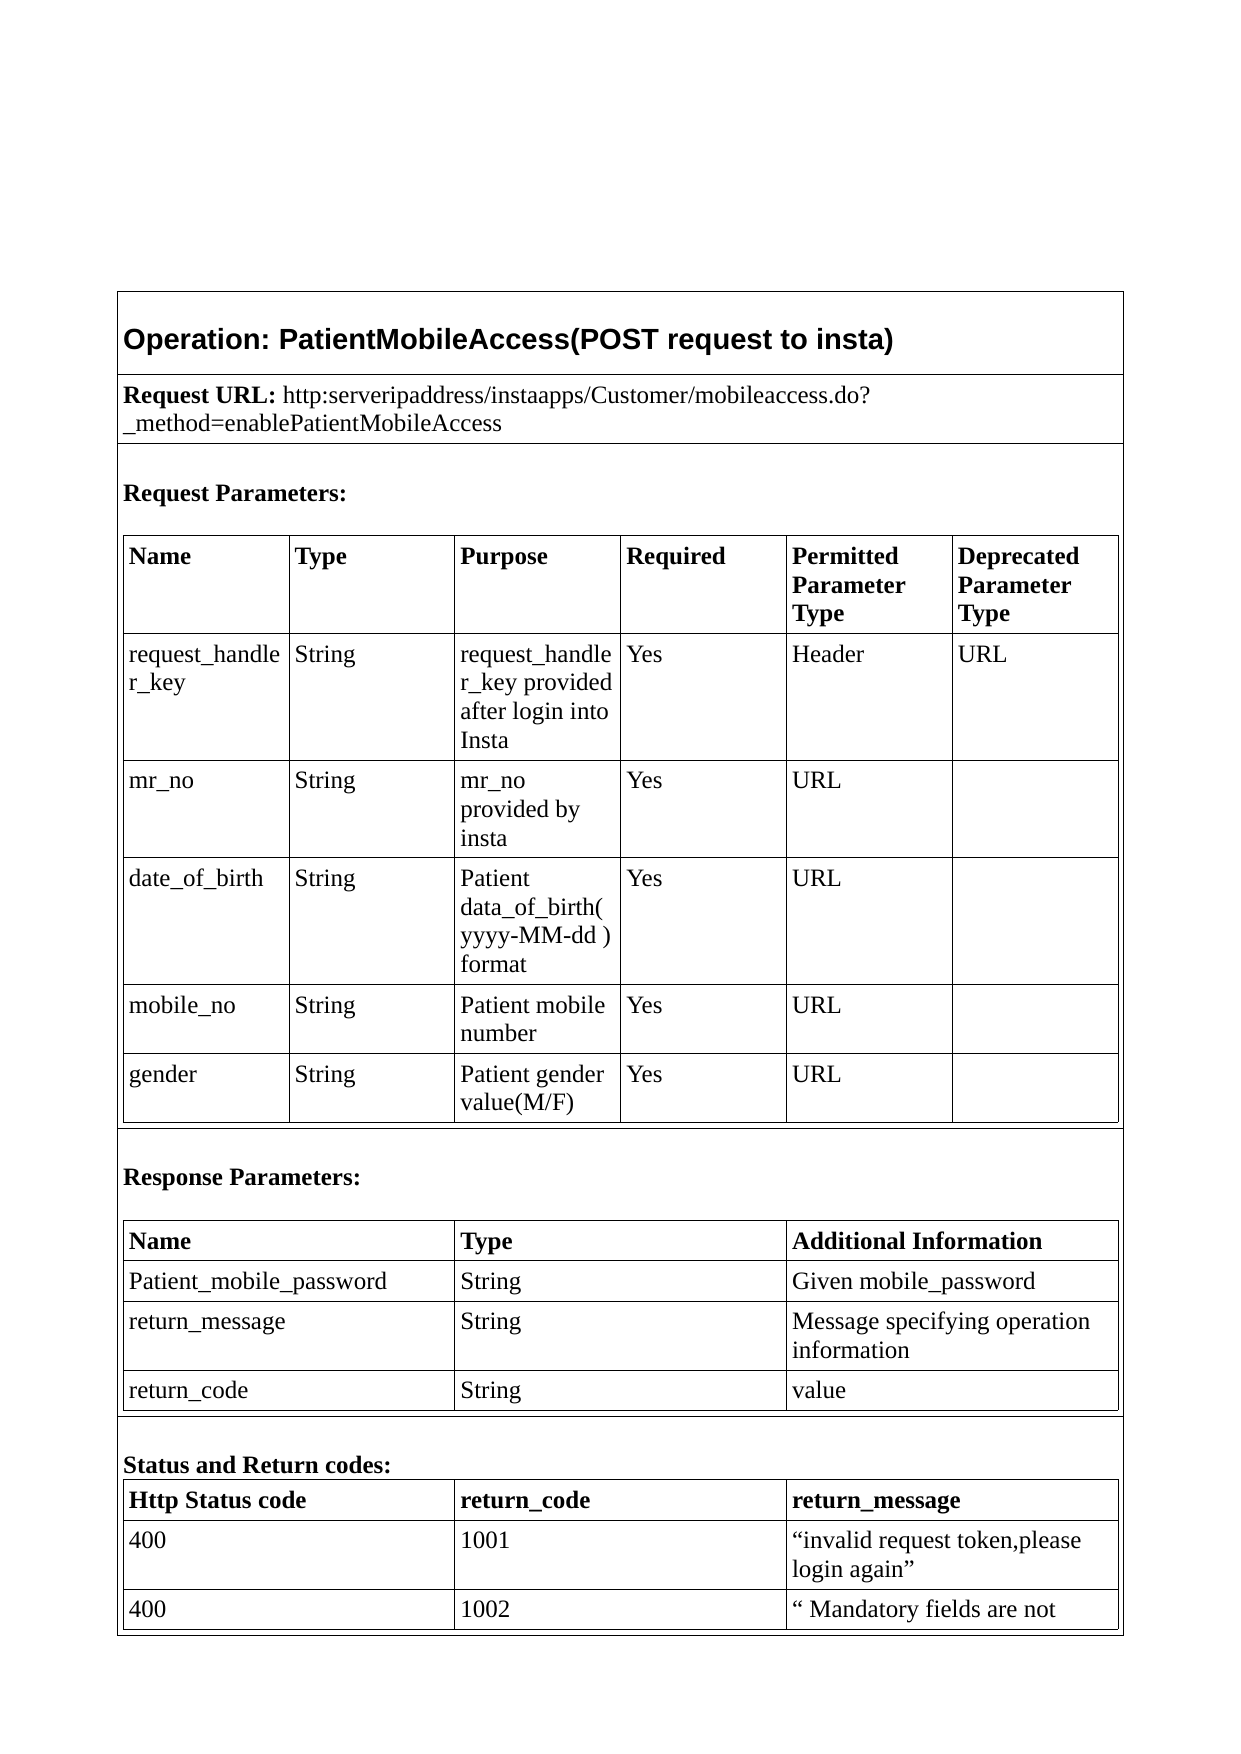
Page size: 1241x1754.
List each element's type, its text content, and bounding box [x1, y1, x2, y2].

table_cell [953, 858, 1118, 984]
table_cell Patient gender value(M/F) [455, 1054, 620, 1122]
table_cell URL [787, 1054, 952, 1122]
table_cell mr_no [124, 761, 289, 857]
table_cell URL [787, 985, 952, 1053]
table_cell URL [787, 761, 952, 857]
table_cell Yes [621, 634, 786, 759]
table_cell value [787, 1371, 1118, 1410]
table_cell request_handler_key [124, 634, 289, 759]
table_header Name [124, 1221, 454, 1260]
table_cell URL [787, 858, 952, 984]
table_cell date_of_birth [124, 858, 289, 984]
table_header Type [290, 536, 454, 633]
table_cell request_handler_key provided after login into Insta [455, 634, 620, 759]
table_header return_code [455, 1480, 786, 1519]
table_cell gender [124, 1054, 289, 1122]
table_cell Patient_mobile_password [124, 1261, 454, 1301]
table_header Operation: PatientMobileAccess(POST request to insta) [118, 292, 1123, 374]
table_cell Yes [621, 858, 786, 984]
table_cell String [290, 634, 454, 759]
table_cell Request Parameters: [118, 444, 1123, 1128]
table_header Purpose [455, 536, 620, 633]
table_header Required [621, 536, 786, 633]
table_cell 400 [124, 1590, 454, 1629]
table_cell 1001 [455, 1521, 786, 1589]
table_cell String [290, 858, 454, 984]
table_cell mobile_no [124, 985, 289, 1053]
table_cell mr_no provided by insta [455, 761, 620, 857]
table_cell Header [787, 634, 952, 759]
table_cell [953, 761, 1118, 857]
table_cell Response Parameters: [118, 1129, 1123, 1416]
table_cell [953, 1054, 1118, 1122]
table_cell Request URL: http:serveripaddress/instaapps/Customer/mobileaccess.do?_method=enablePatientMobileAccess [118, 375, 1123, 443]
table_cell Patient data_of_birth(yyyy-MM-dd ) format [455, 858, 620, 984]
table_header Deprecated Parameter Type [953, 536, 1118, 633]
table_header Name [124, 536, 289, 633]
table_cell Given mobile_password [787, 1261, 1118, 1301]
table_header return_message [787, 1480, 1118, 1519]
table_cell String [290, 1054, 454, 1122]
table_cell Yes [621, 985, 786, 1053]
table_cell return_code [124, 1371, 454, 1410]
table_cell Yes [621, 761, 786, 857]
table_cell Patient mobile number [455, 985, 620, 1053]
table_cell “ Mandatory fields are not [787, 1590, 1118, 1629]
table_header Additional Information [787, 1221, 1118, 1260]
table_cell String [290, 761, 454, 857]
table_cell String [290, 985, 454, 1053]
table_cell URL [953, 634, 1118, 759]
table_cell Status and Return codes: [118, 1417, 1123, 1635]
table_cell 400 [124, 1521, 454, 1589]
table_cell 1002 [455, 1590, 786, 1629]
table_cell String [455, 1302, 786, 1370]
table_header Permitted Parameter Type [787, 536, 952, 633]
table_cell return_message [124, 1302, 454, 1370]
table_cell String [455, 1261, 786, 1301]
table_cell Message specifying operation information [787, 1302, 1118, 1370]
table_cell String [455, 1371, 786, 1410]
table_header Type [455, 1221, 786, 1260]
table_header Http Status code [124, 1480, 454, 1519]
table_cell [953, 985, 1118, 1053]
table_cell “invalid request token,please login again” [787, 1521, 1118, 1589]
table_cell Yes [621, 1054, 786, 1122]
